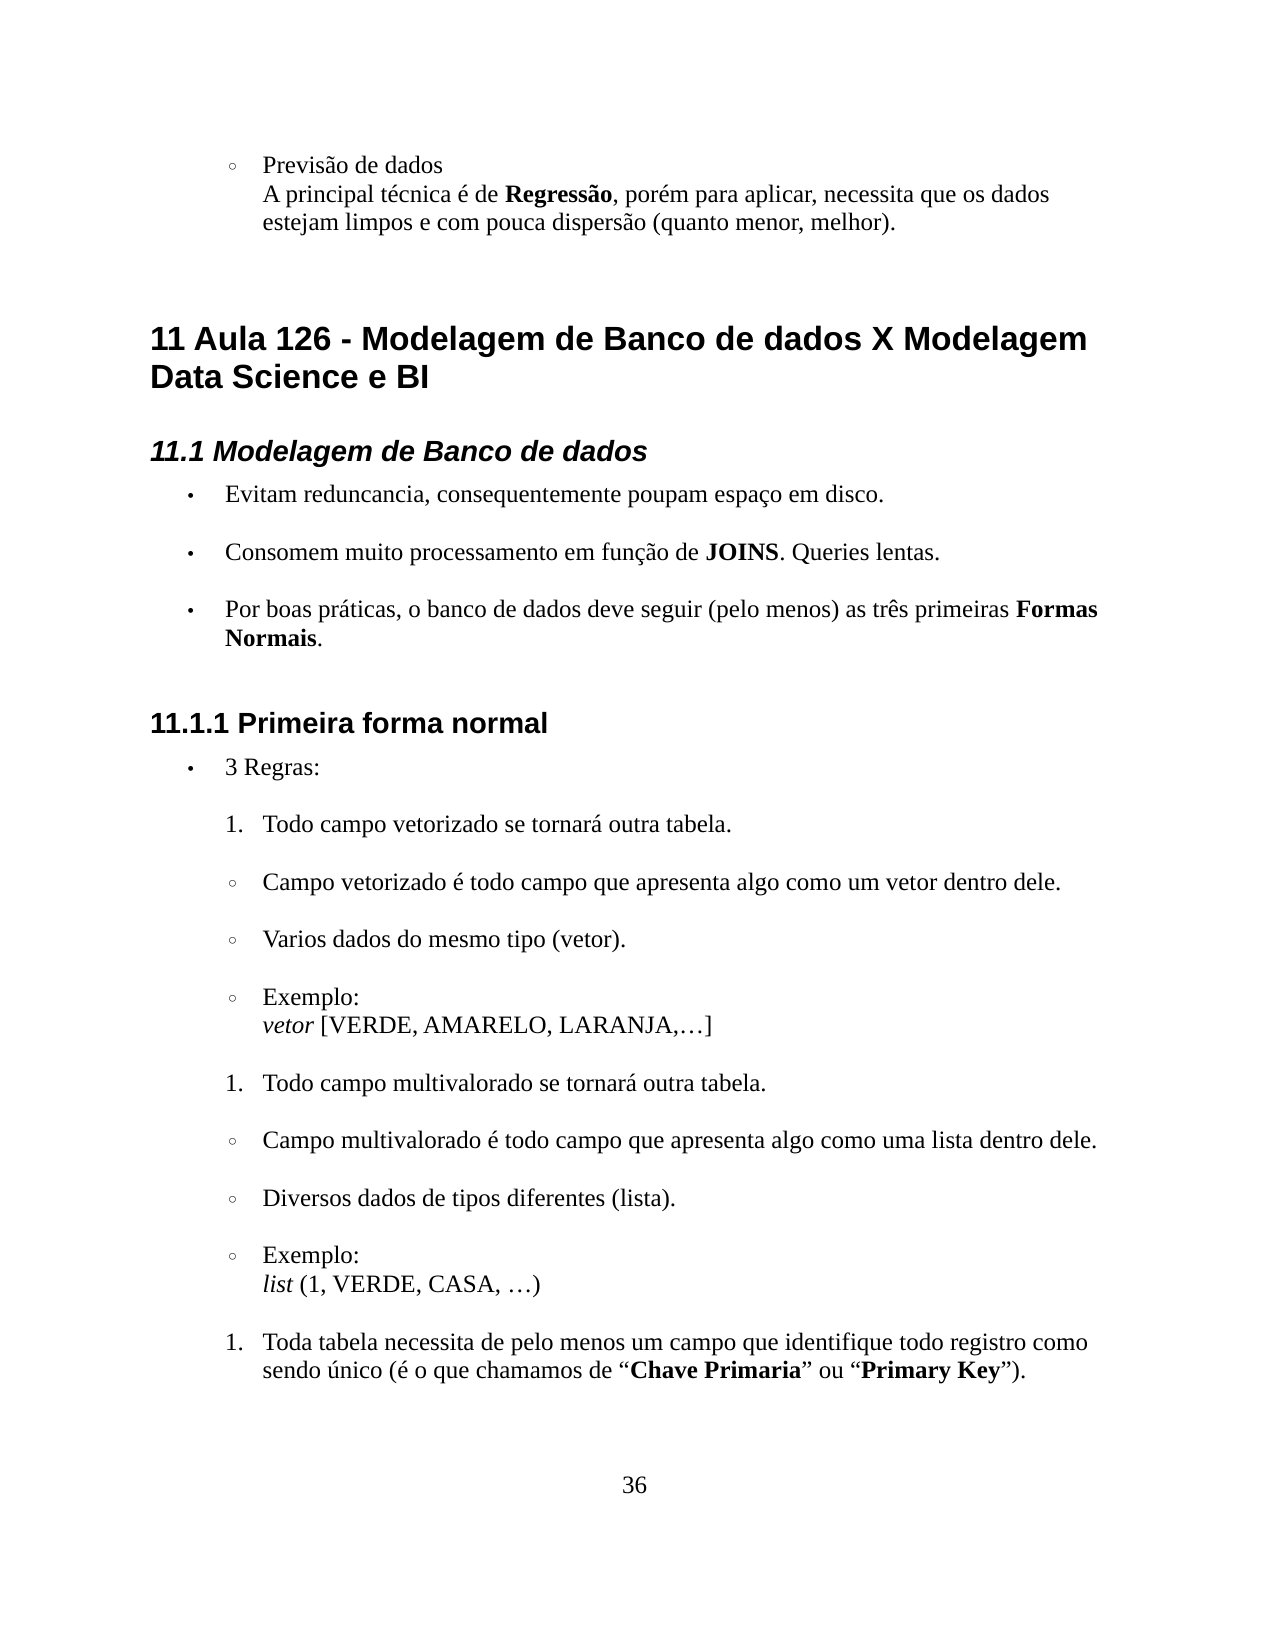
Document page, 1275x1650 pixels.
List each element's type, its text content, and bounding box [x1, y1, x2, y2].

list Por boas práticas, o banco de dados deve seguir (pelo menos) as três primeiras Formas Normais. [187, 594, 1125, 681]
subtitle 11.1 Modelagem de Banco de dados [150, 433, 1125, 467]
list Campo vetorizado é todo campo que apresenta algo como um vetor dentro dele. [225, 867, 1125, 924]
list Toda tabela necessita de pelo menos um campo que identifique todo registro como sendo único (é o que chamamos de “Chave Primaria” ou “Primary Key”). [225, 1327, 1125, 1413]
list Campo multivalorado é todo campo que apresenta algo como uma lista dentro dele. [225, 1126, 1125, 1183]
list Consomem muito processamento em função de JOINS. Queries lentas. [187, 537, 1125, 594]
list Todo campo multivalorado se tornará outra tabela. [225, 1068, 1125, 1126]
list Evitam reduncancia, consequentemente poupam espaço em disco. [187, 479, 1125, 537]
subtitle 11 Aula 126 - Modelagem de Banco de dados X Modelagem Data Science e BI [150, 319, 1125, 396]
list Diversos dados de tipos diferentes (lista). [225, 1183, 1125, 1241]
subtitle 11.1.1 Primeira forma normal [150, 706, 1125, 739]
list 3 Regras: [187, 752, 1125, 809]
list Exemplo: vetor [VERDE, AMARELO, LARANJA,…] [225, 982, 1125, 1068]
list Previsão de dados A principal técnica é de Regressão, porém para aplicar, necessita que os dados estejam limpos e com pouca dispersão (quanto menor, melhor). [225, 150, 1125, 265]
list Varios dados do mesmo tipo (vetor). [225, 924, 1125, 982]
list Exemplo: list (1, VERDE, CASA, …) [225, 1241, 1125, 1327]
list Todo campo vetorizado se tornará outra tabela. [225, 809, 1125, 867]
